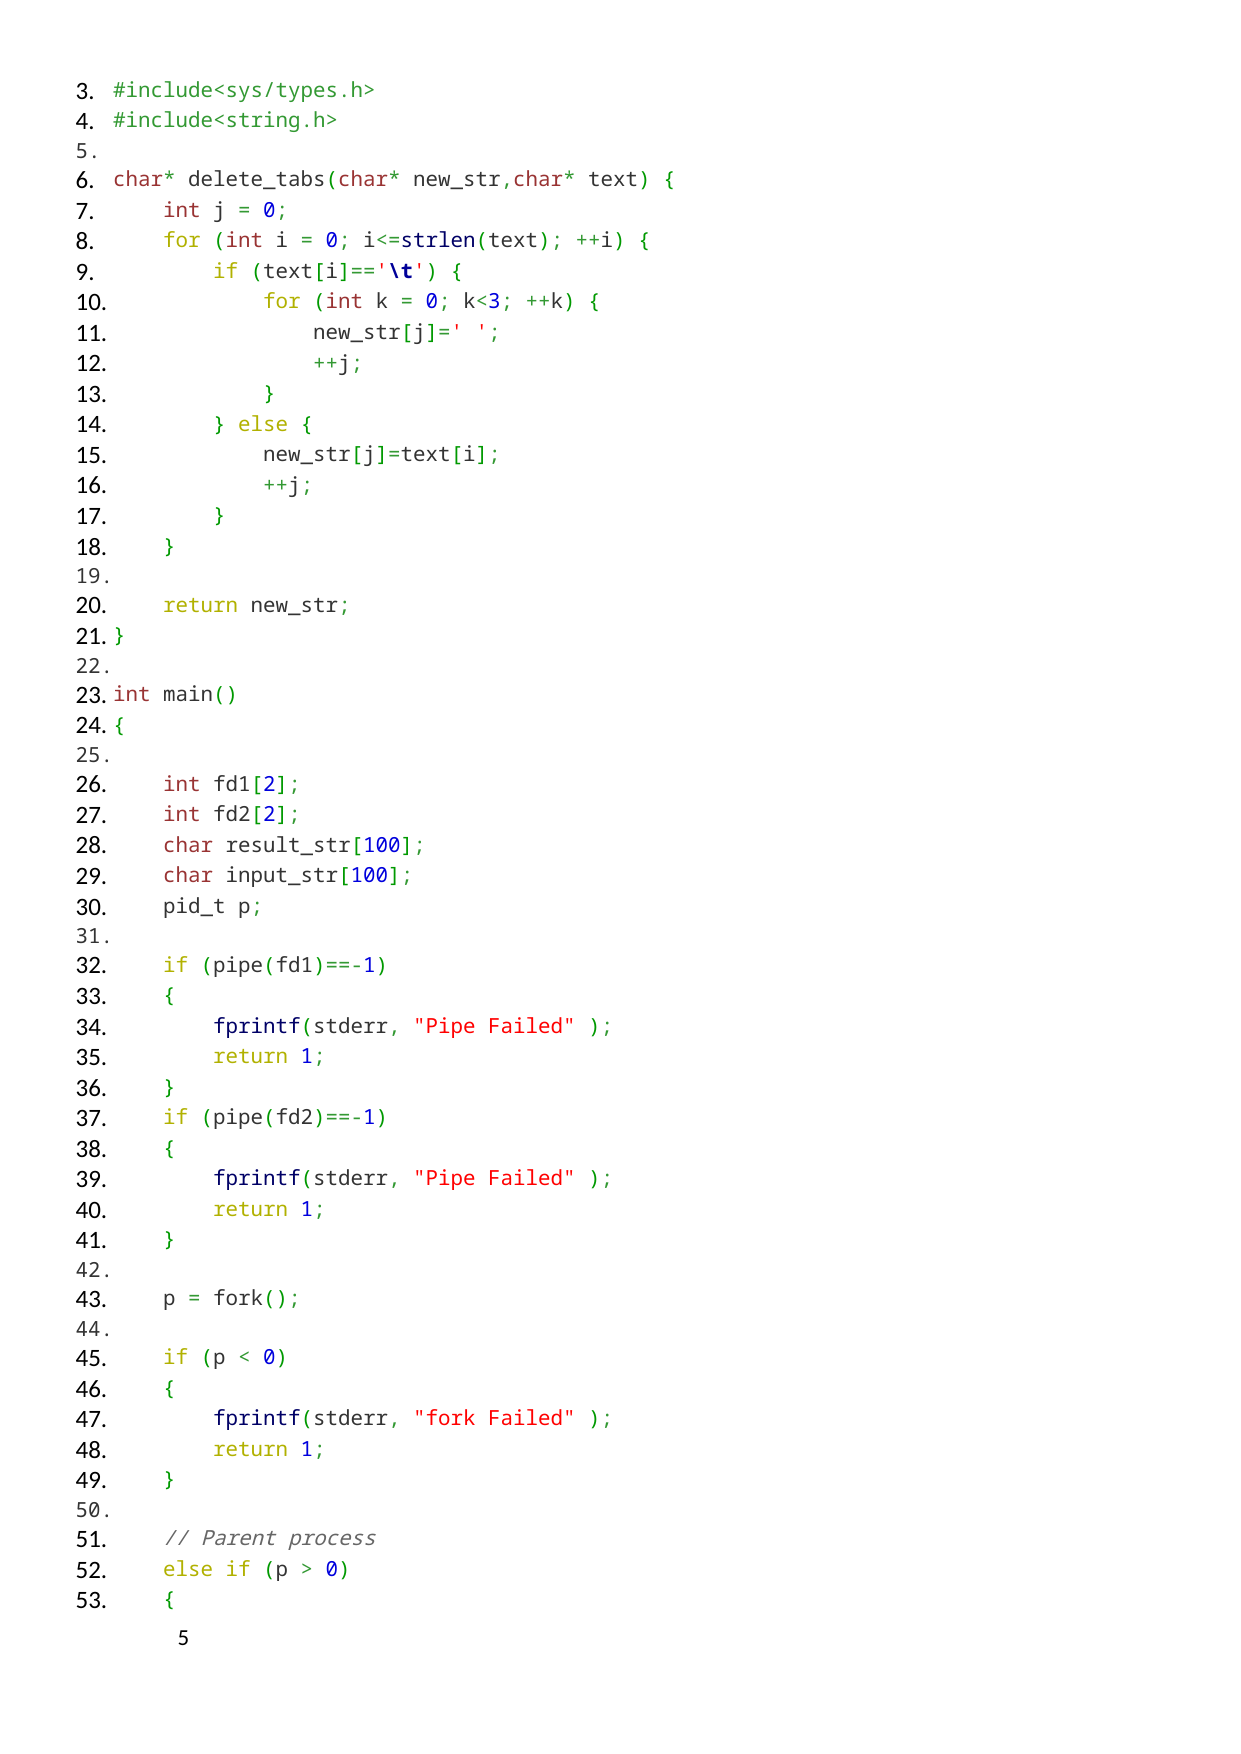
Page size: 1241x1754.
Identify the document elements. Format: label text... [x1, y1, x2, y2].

list } [75, 531, 1152, 561]
list // Parent process [75, 1523, 1152, 1554]
list return 1; [75, 1434, 1152, 1464]
list new_str[j]=text[i]; [75, 439, 1152, 470]
list ++j; [75, 470, 1152, 500]
list pid_t p; [75, 891, 1152, 921]
list #include<sys/types.h> [75, 75, 1152, 106]
list for (int k = 0; k<3; ++k) { [75, 287, 1152, 317]
list } else { [75, 409, 1152, 439]
list { [75, 1373, 1152, 1403]
list return 1; [75, 1194, 1152, 1224]
list int j = 0; [75, 195, 1152, 226]
list } [75, 1224, 1152, 1255]
list #include<string.h> [75, 106, 1152, 136]
list return new_str; [75, 590, 1152, 620]
list if (pipe(fd2)==-1) [75, 1102, 1152, 1133]
list fprintf(stderr, "Pipe Failed" ); [75, 1011, 1152, 1041]
list int fd1[2]; [75, 769, 1152, 799]
list } [75, 378, 1152, 409]
list } [75, 500, 1152, 531]
list { [75, 1133, 1152, 1163]
list int fd2[2]; [75, 799, 1152, 830]
list { [75, 1584, 1152, 1615]
list int main() [75, 679, 1152, 710]
list char result_str[100]; [75, 830, 1152, 860]
list { [75, 710, 1152, 740]
list } [75, 1072, 1152, 1102]
list { [75, 980, 1152, 1011]
list ++j; [75, 348, 1152, 378]
list for (int i = 0; i<=strlen(text); ++i) { [75, 226, 1152, 256]
list else if (p > 0) [75, 1554, 1152, 1584]
list fprintf(stderr, "fork Failed" ); [75, 1403, 1152, 1434]
list if (text[i]=='\t') { [75, 256, 1152, 287]
list return 1; [75, 1041, 1152, 1072]
list if (pipe(fd1)==-1) [75, 950, 1152, 980]
list } [75, 620, 1152, 651]
list if (p < 0) [75, 1342, 1152, 1373]
list fprintf(stderr, "Pipe Failed" ); [75, 1163, 1152, 1194]
list p = fork(); [75, 1283, 1152, 1314]
list char input_str[100]; [75, 860, 1152, 891]
list char* delete_tabs(char* new_str,char* text) { [75, 164, 1152, 195]
list new_str[j]=' '; [75, 317, 1152, 348]
list } [75, 1464, 1152, 1495]
